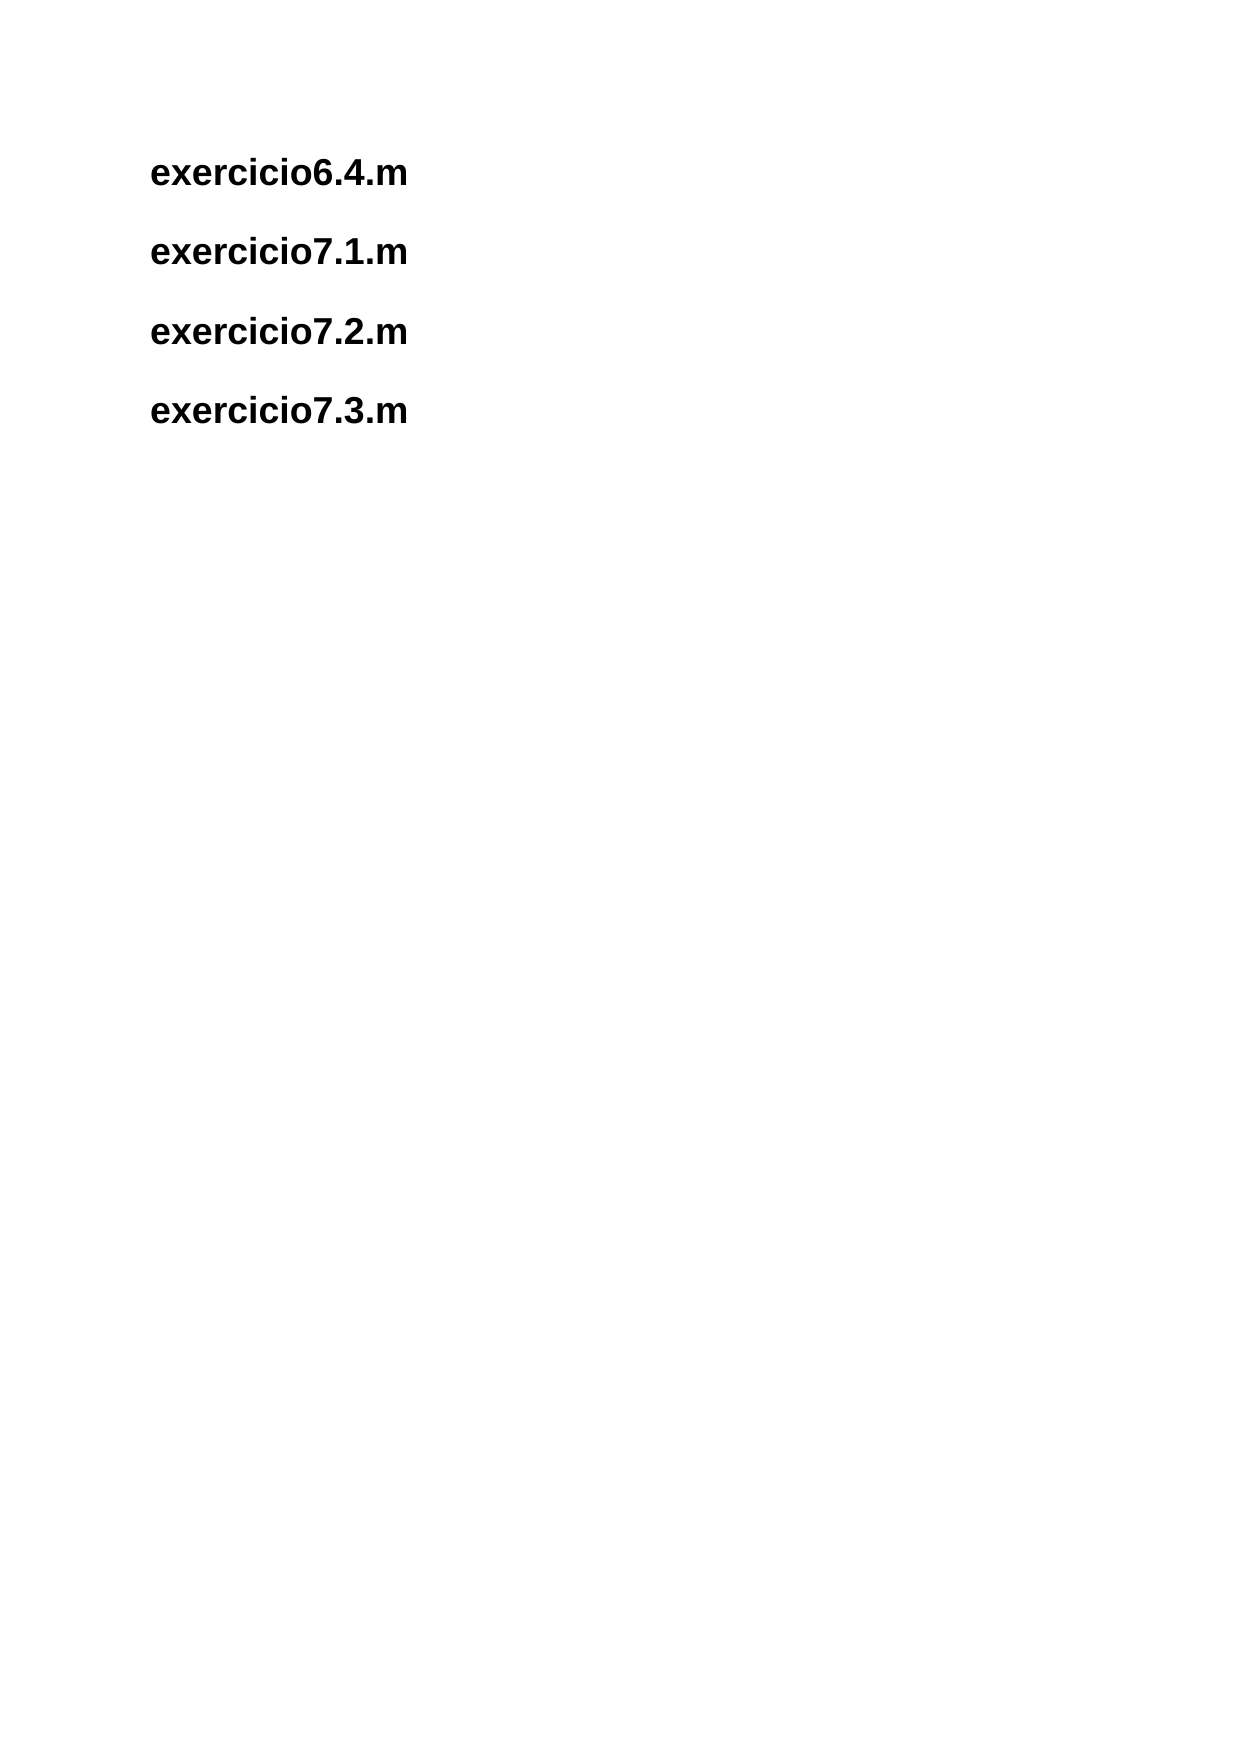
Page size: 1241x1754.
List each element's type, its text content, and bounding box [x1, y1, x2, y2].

title exercicio7.3.m [150, 389, 1090, 432]
title exercicio7.1.m [150, 229, 1090, 273]
title exercicio7.2.m [150, 309, 1090, 352]
title exercicio6.4.m [150, 150, 1090, 193]
